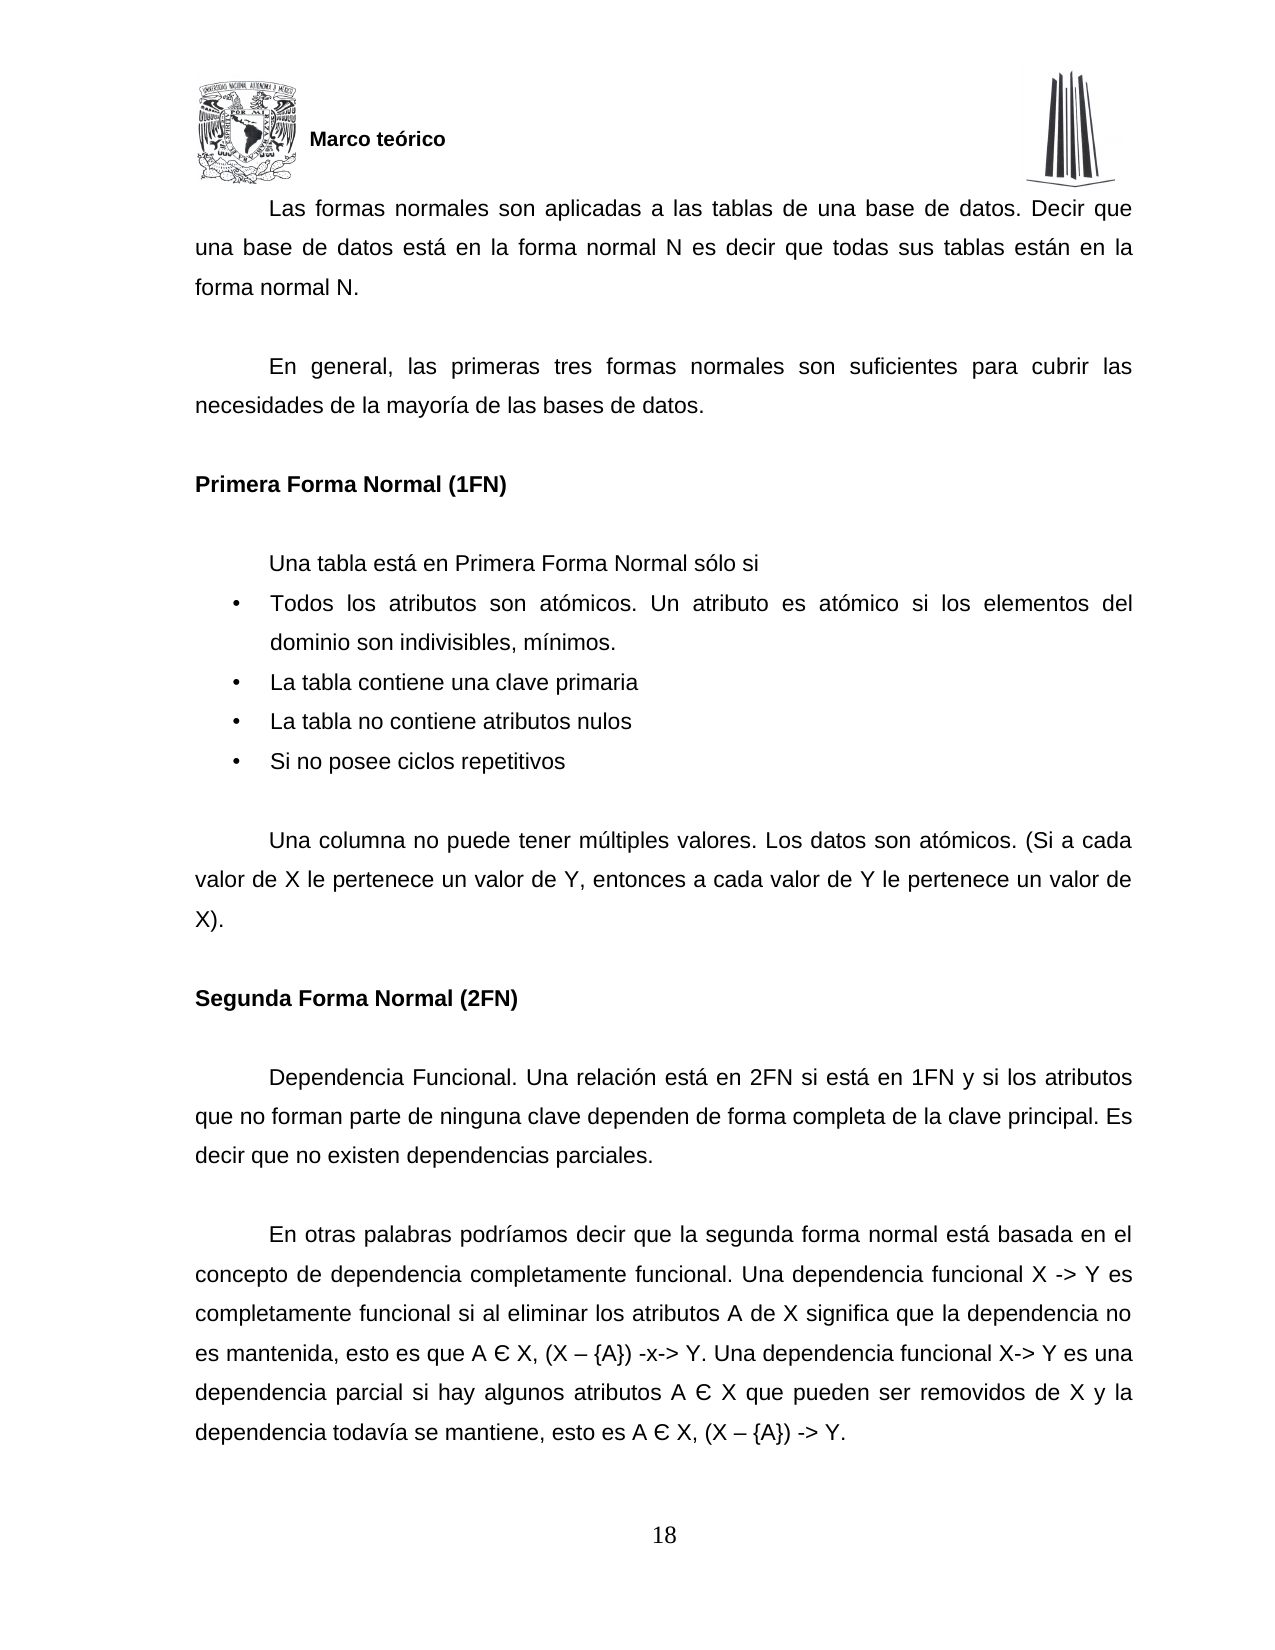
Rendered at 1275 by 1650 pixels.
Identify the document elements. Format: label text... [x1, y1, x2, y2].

list La tabla contiene una clave primaria [232, 669, 1133, 695]
text Dependencia Funcional. Una relación está en 2FN si está en 1FN y si los atributos que no forman parte de ninguna clave dependen de forma completa de la clave principal. Es decir que no existen dependencias parciales. [195, 1063, 1133, 1169]
list La tabla no contiene atributos nulos [232, 708, 1133, 734]
text Una columna no puede tener múltiples valores. Los datos son atómicos. (Si a cada valor de X le pertenece un valor de Y, entonces a cada valor de Y le pertenece un valor de X). [195, 827, 1133, 932]
list Si no posee ciclos repetitivos [232, 748, 1133, 774]
text En otras palabras podríamos decir que la segunda forma normal está basada en el concepto de dependencia completamente funcional. Una dependencia funcional X -> Y es completamente funcional si al eliminar los atributos A de X significa que la dependencia no es mantenida, esto es que A Є X, (X – {A}) -x-> Y. Una dependencia funcional X-> Y es una dependencia parcial si hay algunos atributos A Є X que pueden ser removidos de X y la dependencia todavía se mantiene, esto es A Є X, (X – {A}) -> Y. [195, 1221, 1133, 1445]
text Una tabla está en Primera Forma Normal sólo si [195, 550, 1133, 577]
picture [1020, 65, 1122, 193]
text Las formas normales son aplicadas a las tablas de una base de datos. Decir que una base de datos está en la forma normal N es decir que todas sus tablas están en la forma normal N. [195, 195, 1133, 300]
list Todos los atributos son atómicos. Un atributo es atómico si los elementos del dominio son indivisibles, mínimos. [232, 590, 1133, 656]
text Primera Forma Normal (1FN) [195, 471, 1133, 498]
text Segunda Forma Normal (2FN) [195, 984, 1133, 1011]
text En general, las primeras tres formas normales son suficientes para cubrir las necesidades de la mayoría de las bases de datos. [195, 353, 1133, 419]
